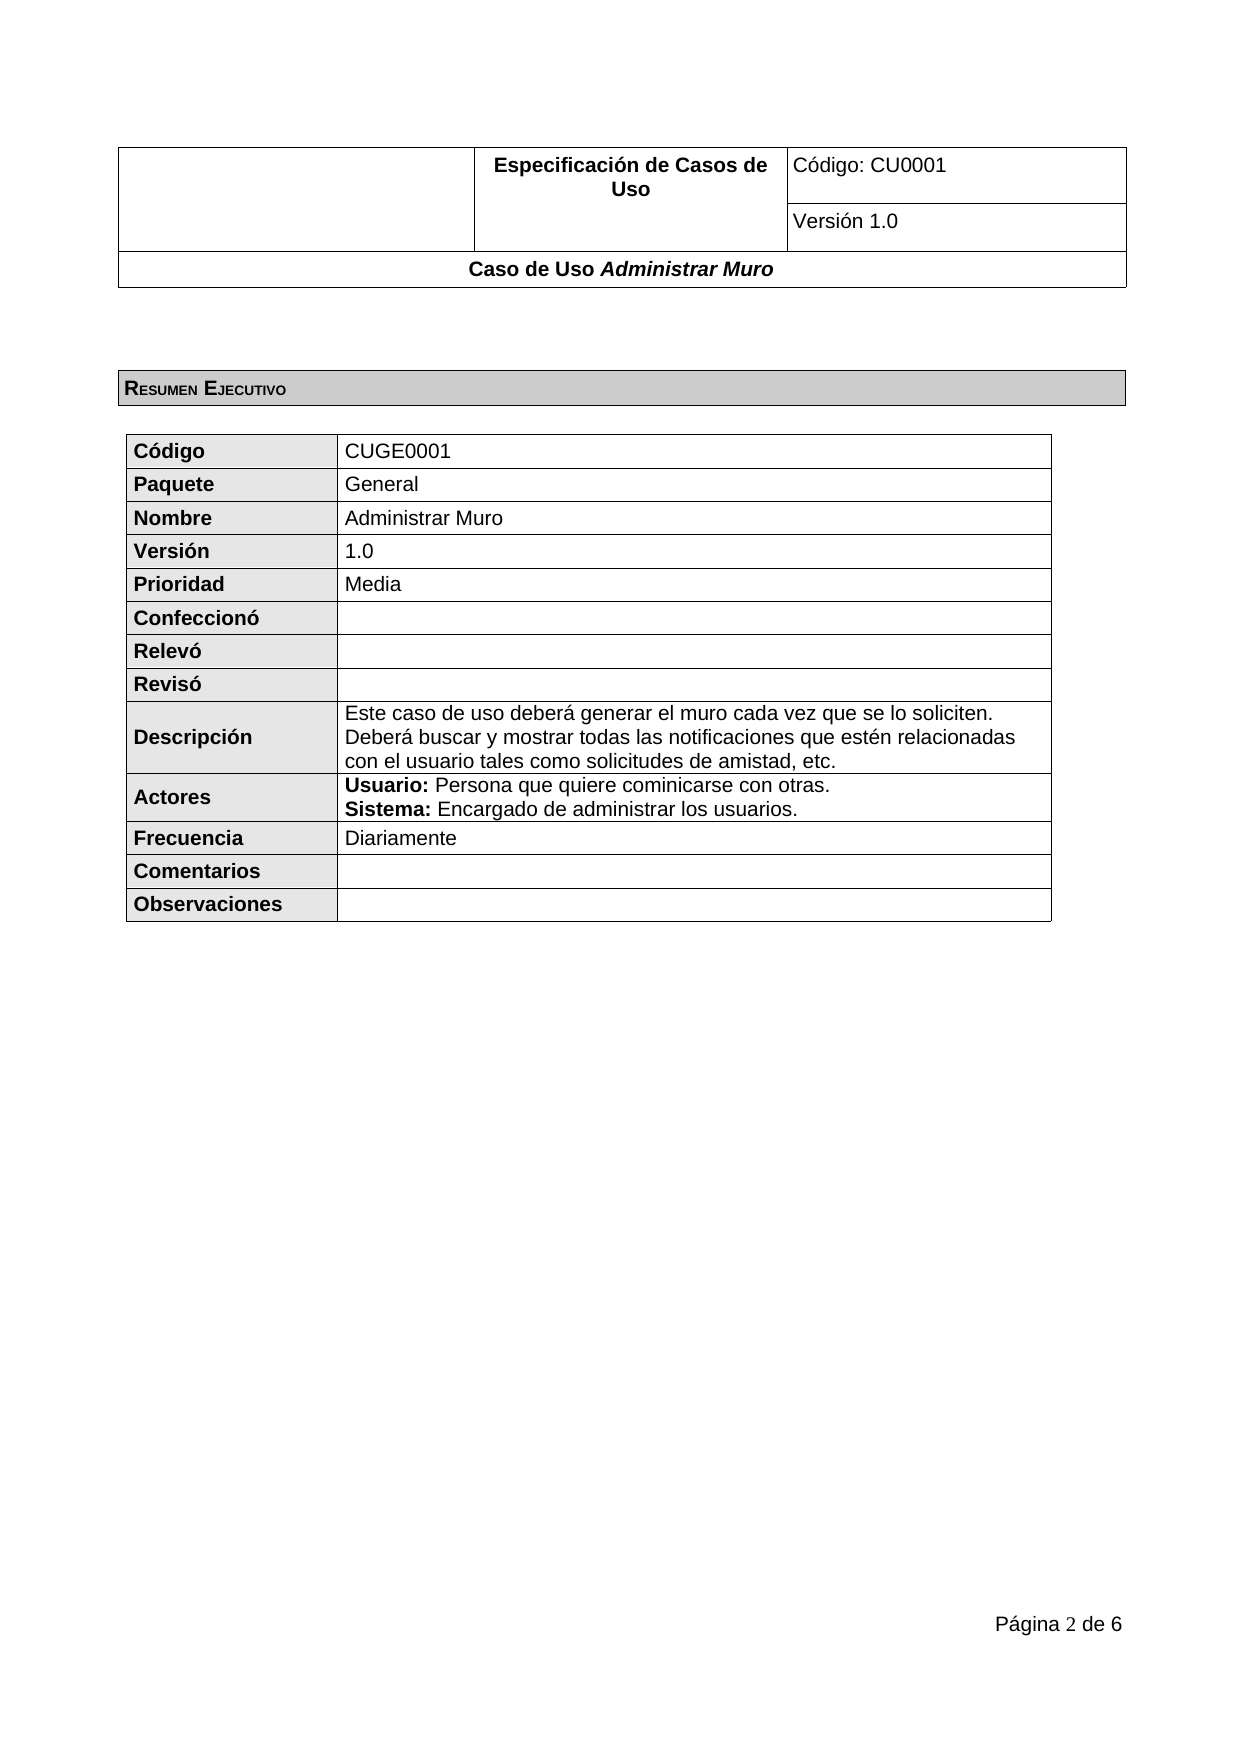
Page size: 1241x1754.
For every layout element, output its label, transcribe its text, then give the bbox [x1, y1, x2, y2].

table_cell Administrar Muro [338, 502, 1051, 534]
table_cell [338, 602, 1051, 634]
table_cell Versión [127, 535, 337, 567]
table_cell Paquete [127, 469, 337, 501]
table_cell Media [338, 569, 1051, 601]
table_cell Frecuencia [127, 822, 337, 854]
table_cell [338, 855, 1051, 887]
table_cell Observaciones [127, 889, 337, 921]
table_header CUGE0001 [338, 435, 1051, 467]
table_cell [338, 635, 1051, 667]
table_header Código [127, 435, 337, 467]
table_header Resumen Ejecutivo [119, 371, 1125, 405]
table_cell Diariamente [338, 822, 1051, 854]
table_cell Relevó [127, 635, 337, 667]
table_cell Descripción [127, 702, 337, 773]
table_cell General [338, 469, 1051, 501]
table_cell [338, 669, 1051, 701]
table_cell Prioridad [127, 569, 337, 601]
table_cell Este caso de uso deberá generar el muro cada vez que se lo soliciten. Deberá buscar y mostrar todas las notificaciones que estén relacionadas con el usuario tales como solicitudes de amistad, etc. [338, 702, 1051, 773]
table_cell Confeccionó [127, 602, 337, 634]
table_cell Nombre [127, 502, 337, 534]
table_cell Actores [127, 774, 337, 821]
table_cell Revisó [127, 669, 337, 701]
table_cell [338, 889, 1051, 921]
table_cell 1.0 [338, 535, 1051, 567]
table_cell Comentarios [127, 855, 337, 887]
table_cell Usuario: Persona que quiere cominicarse con otras. Sistema: Encargado de administrar los usuarios. [338, 774, 1051, 821]
